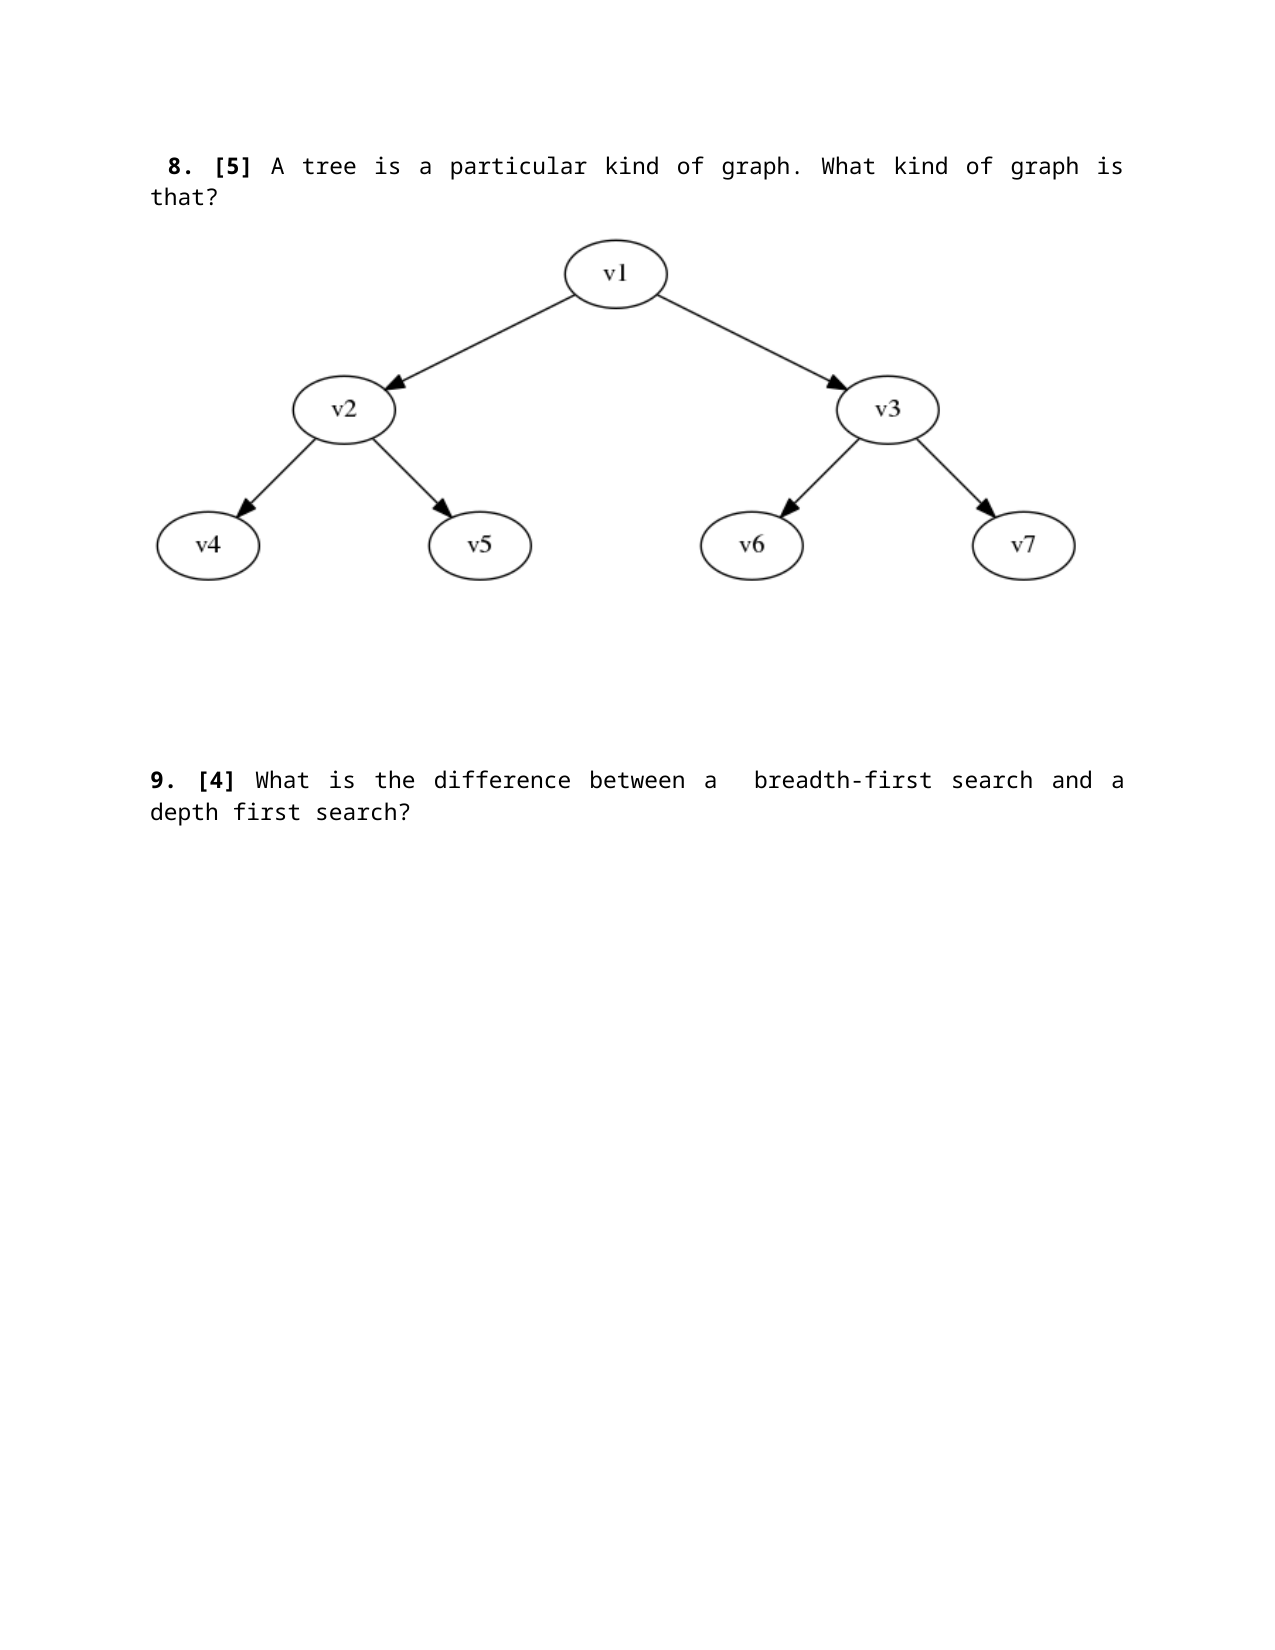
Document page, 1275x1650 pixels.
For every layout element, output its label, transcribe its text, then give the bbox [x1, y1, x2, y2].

text 8. [5] A tree is a particular kind of graph. What kind of graph is that? [150, 150, 1125, 212]
picture [150, 233, 1083, 588]
text 9. [4] What is the difference between a breadth-first search and a depth first search? [150, 764, 1125, 827]
